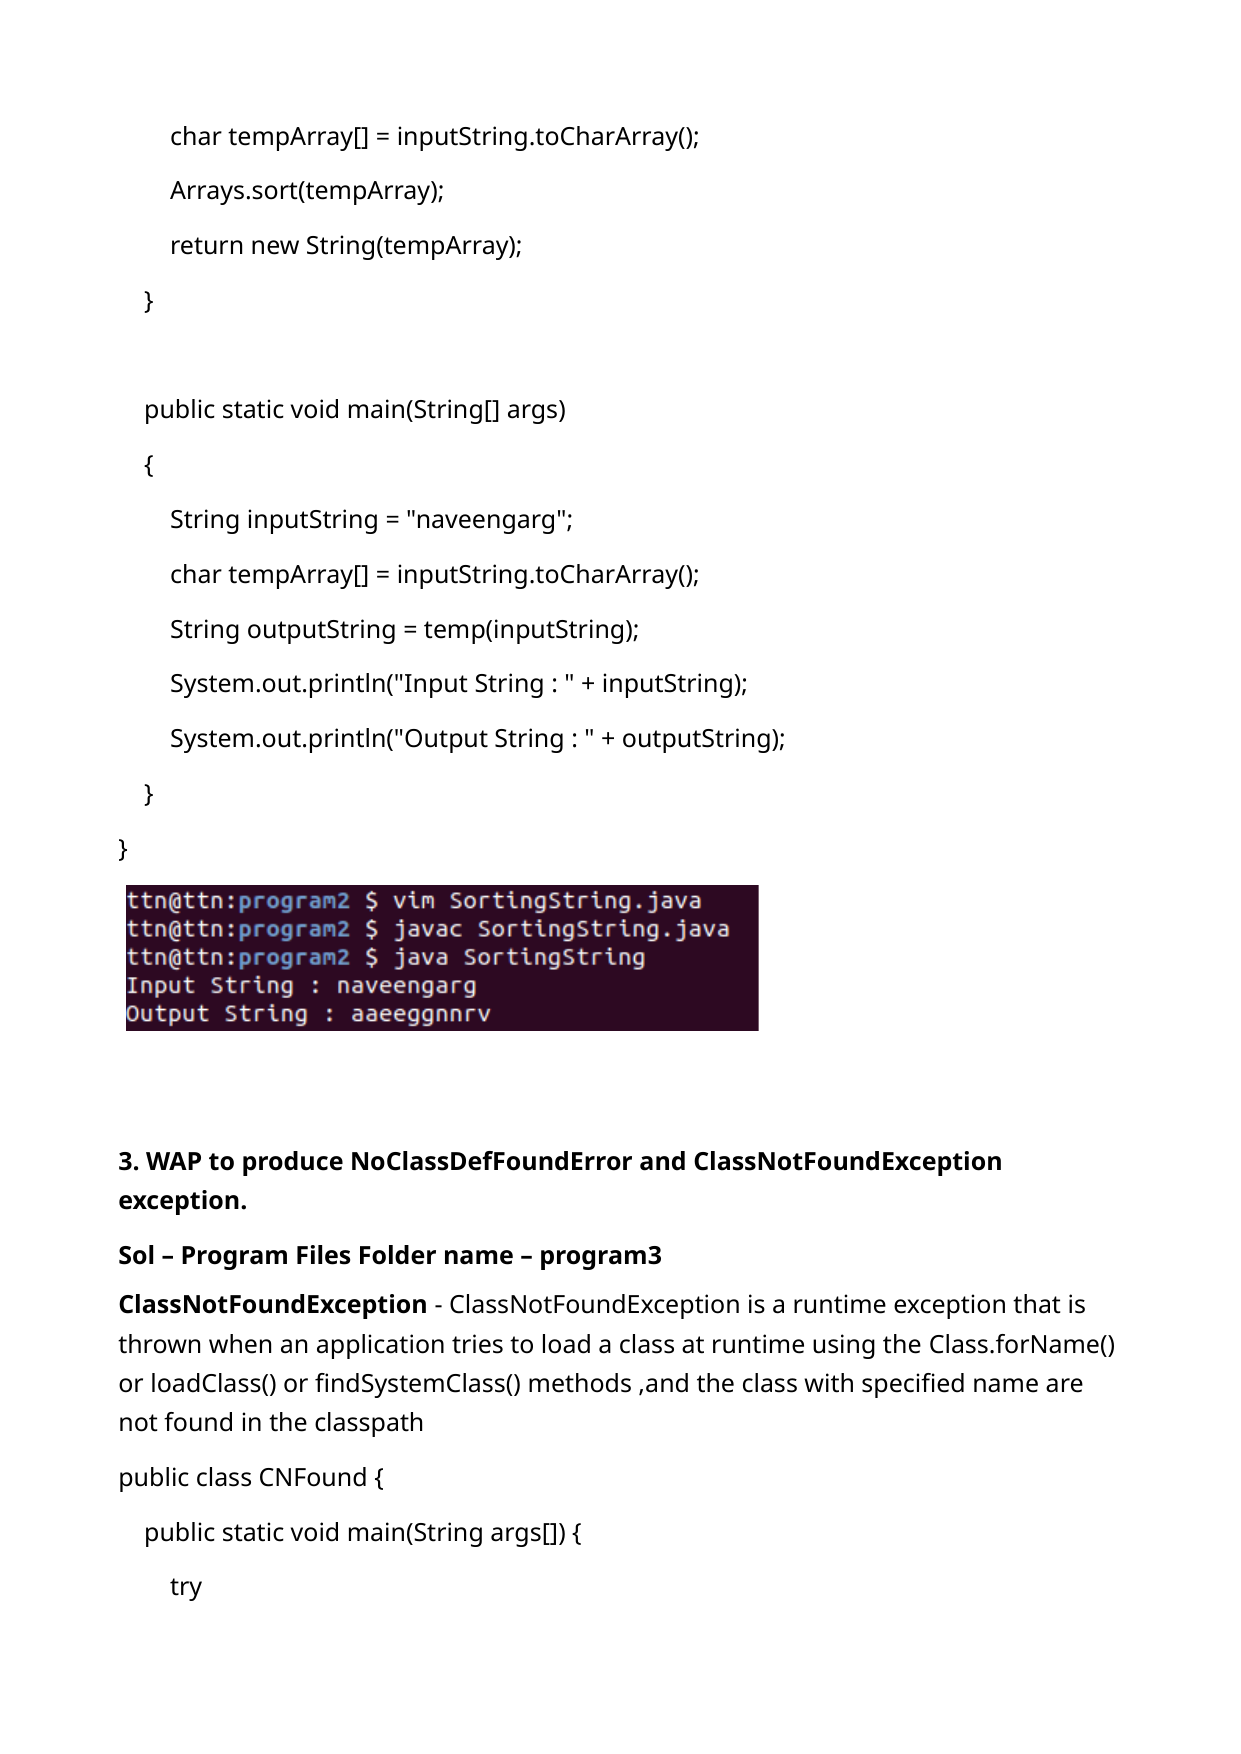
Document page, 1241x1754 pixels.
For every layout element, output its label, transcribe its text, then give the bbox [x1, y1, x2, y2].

text 3. WAP to produce NoClassDefFoundError and ClassNotFoundException exception. [118, 1143, 1122, 1217]
text char tempArray[] = inputString.toCharArray(); [118, 556, 1122, 591]
text public static void main(String args[]) { [118, 1514, 1122, 1548]
text { [118, 447, 1122, 481]
text Arrays.sort(tempArray); [118, 173, 1122, 207]
text Sol – Program Files Folder name – program3 [118, 1237, 1122, 1272]
text } [118, 830, 1122, 864]
text ClassNotFoundException - ClassNotFoundException is a runtime exception that is thrown when an application tries to load a class at runtime using the Class.forName() or loadClass() or findSystemClass() methods ,and the class with specified name are not found in the classpath [118, 1287, 1122, 1439]
text System.out.println("Input String : " + inputString); [118, 666, 1122, 700]
text public class CNFound { [118, 1459, 1122, 1493]
text try [118, 1569, 1122, 1603]
text char tempArray[] = inputString.toCharArray(); [118, 118, 1122, 152]
text } [118, 776, 1122, 810]
text } [118, 282, 1122, 317]
text System.out.println("Output String : " + outputString); [118, 721, 1122, 755]
picture [126, 885, 759, 1031]
text String outputString = temp(inputString); [118, 611, 1122, 645]
text public static void main(String[] args) [118, 392, 1122, 426]
text return new String(tempArray); [118, 228, 1122, 262]
text String inputString = "naveengarg"; [118, 502, 1122, 536]
